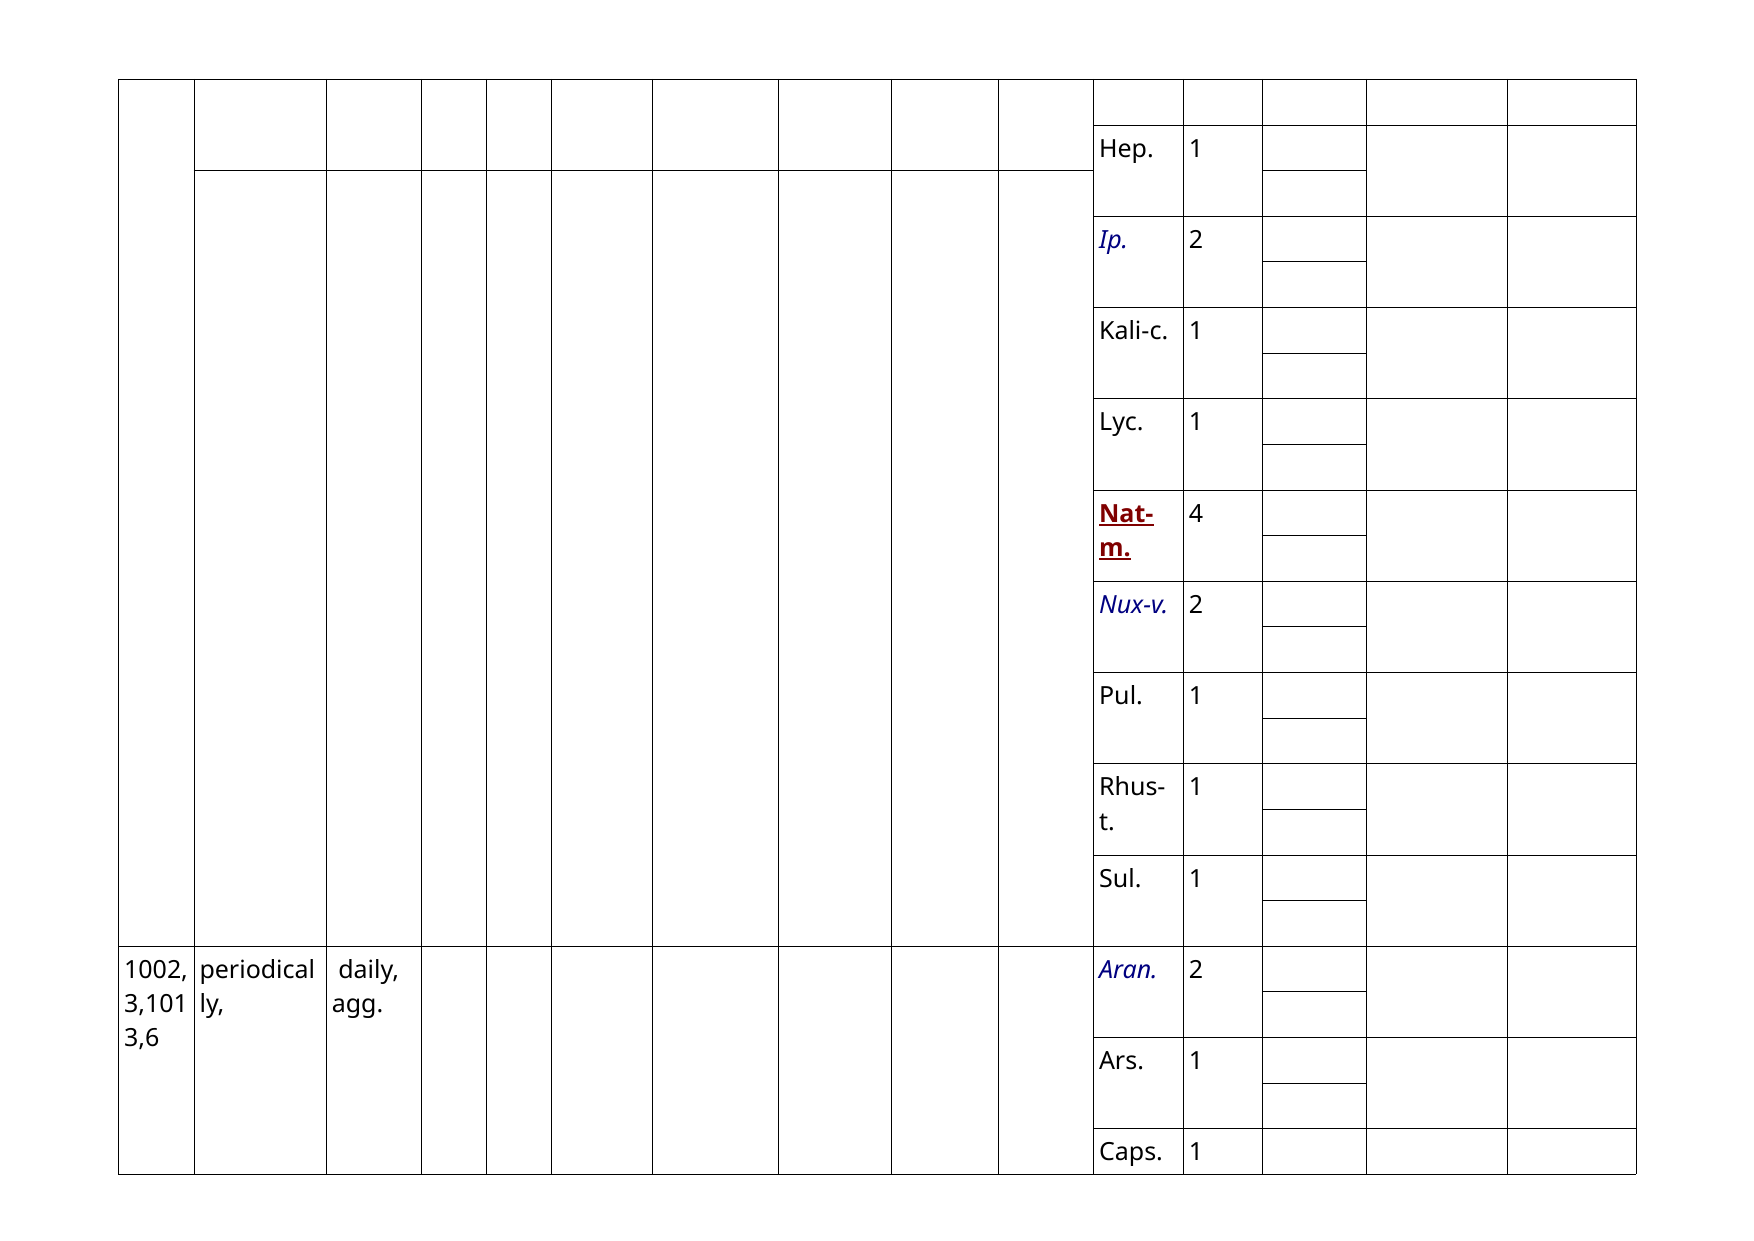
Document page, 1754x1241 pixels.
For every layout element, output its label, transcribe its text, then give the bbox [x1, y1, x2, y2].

table_cell [1263, 126, 1366, 170]
table_cell [1263, 856, 1366, 900]
table_cell [779, 80, 891, 170]
table_cell [552, 171, 652, 946]
table_cell [1263, 445, 1366, 489]
table_cell [1508, 126, 1636, 216]
table_cell [1263, 80, 1366, 124]
table_cell 1 [1184, 126, 1262, 216]
table_cell [1263, 536, 1366, 581]
table_cell 1 [1184, 1038, 1262, 1128]
table_cell Rhus-t. [1094, 764, 1183, 854]
table_cell Caps. [1094, 1129, 1183, 1174]
table_cell [1367, 1038, 1507, 1128]
table_cell [1367, 80, 1507, 124]
table_cell 2 [1184, 582, 1262, 672]
table_cell [327, 171, 421, 946]
table_cell 1 [1184, 764, 1262, 854]
table_cell [1367, 126, 1507, 216]
table_cell Pul. [1094, 673, 1183, 763]
table_cell 1 [1184, 673, 1262, 763]
table_cell [1508, 491, 1636, 581]
table_cell [552, 80, 652, 170]
table_cell [195, 171, 326, 946]
table_cell 1 [1184, 308, 1262, 398]
table_cell [1367, 673, 1507, 763]
table_cell [195, 80, 326, 170]
table_cell 1 [1184, 399, 1262, 489]
table_cell [1263, 810, 1366, 854]
table_cell [999, 80, 1093, 170]
table_cell Nat-m. [1094, 491, 1183, 581]
table_cell [1508, 856, 1636, 946]
table_cell [119, 80, 194, 946]
table_cell [999, 947, 1093, 1174]
table_cell Ars. [1094, 1038, 1183, 1128]
table_cell [422, 947, 486, 1174]
table_cell [1508, 399, 1636, 489]
table_cell [892, 80, 998, 170]
table_cell [1508, 308, 1636, 398]
table_cell [892, 947, 998, 1174]
table_cell 2 [1184, 947, 1262, 1037]
table_cell [487, 80, 551, 170]
table_cell [1263, 947, 1366, 991]
table_cell [327, 80, 421, 170]
table_cell [1508, 1129, 1636, 1174]
table_cell [1367, 491, 1507, 581]
table_cell Sul. [1094, 856, 1183, 946]
table_cell [1367, 399, 1507, 489]
table_cell [1263, 171, 1366, 216]
table_cell [1263, 764, 1366, 809]
table_cell [1367, 308, 1507, 398]
table_cell [999, 171, 1093, 946]
table_cell 2 [1184, 217, 1262, 307]
table_cell [1263, 262, 1366, 307]
table_cell [1263, 491, 1366, 535]
table_cell [1508, 582, 1636, 672]
table_cell [1508, 673, 1636, 763]
table_cell [1263, 992, 1366, 1037]
table_cell [1263, 399, 1366, 444]
table_cell [653, 80, 778, 170]
table_cell [1367, 947, 1507, 1037]
table_cell [653, 171, 778, 946]
table_cell [1263, 627, 1366, 672]
table_cell 1002,3,1013,6 [119, 947, 194, 1174]
table_cell [1508, 217, 1636, 307]
table_cell [1263, 582, 1366, 626]
table_cell [892, 171, 998, 946]
table_cell [1263, 1038, 1366, 1083]
table_cell [779, 171, 891, 946]
table_cell [1367, 1129, 1507, 1174]
table_cell [1508, 764, 1636, 854]
table_cell 4 [1184, 491, 1262, 581]
table_cell [1263, 217, 1366, 261]
table_cell Ip. [1094, 217, 1183, 307]
table_cell periodically, [195, 947, 326, 1174]
table_cell Hep. [1094, 126, 1183, 216]
table_cell [1263, 1129, 1366, 1174]
table_cell [1263, 354, 1366, 398]
table_cell [1184, 80, 1262, 124]
table_cell [1263, 673, 1366, 718]
table_cell [552, 947, 652, 1174]
table_cell Lyc. [1094, 399, 1183, 489]
table_cell [1263, 901, 1366, 946]
table_cell Aran. [1094, 947, 1183, 1037]
table_cell Kali-c. [1094, 308, 1183, 398]
table_cell 1 [1184, 856, 1262, 946]
table_cell 1 [1184, 1129, 1262, 1174]
table_cell [1367, 764, 1507, 854]
table_cell [1508, 947, 1636, 1037]
table_cell [1263, 308, 1366, 353]
table_cell [653, 947, 778, 1174]
table_cell [1094, 80, 1183, 124]
table_cell [422, 80, 486, 170]
table_cell [1367, 856, 1507, 946]
table_cell [1263, 719, 1366, 763]
table_cell [422, 171, 486, 946]
table_cell Nux-v. [1094, 582, 1183, 672]
table_cell [1367, 582, 1507, 672]
table_cell [779, 947, 891, 1174]
table_cell [1263, 1084, 1366, 1128]
table_cell [487, 171, 551, 946]
table_cell [1508, 1038, 1636, 1128]
table_cell daily, agg. [327, 947, 421, 1174]
table_cell [1367, 217, 1507, 307]
table_cell [487, 947, 551, 1174]
table_cell [1508, 80, 1636, 124]
